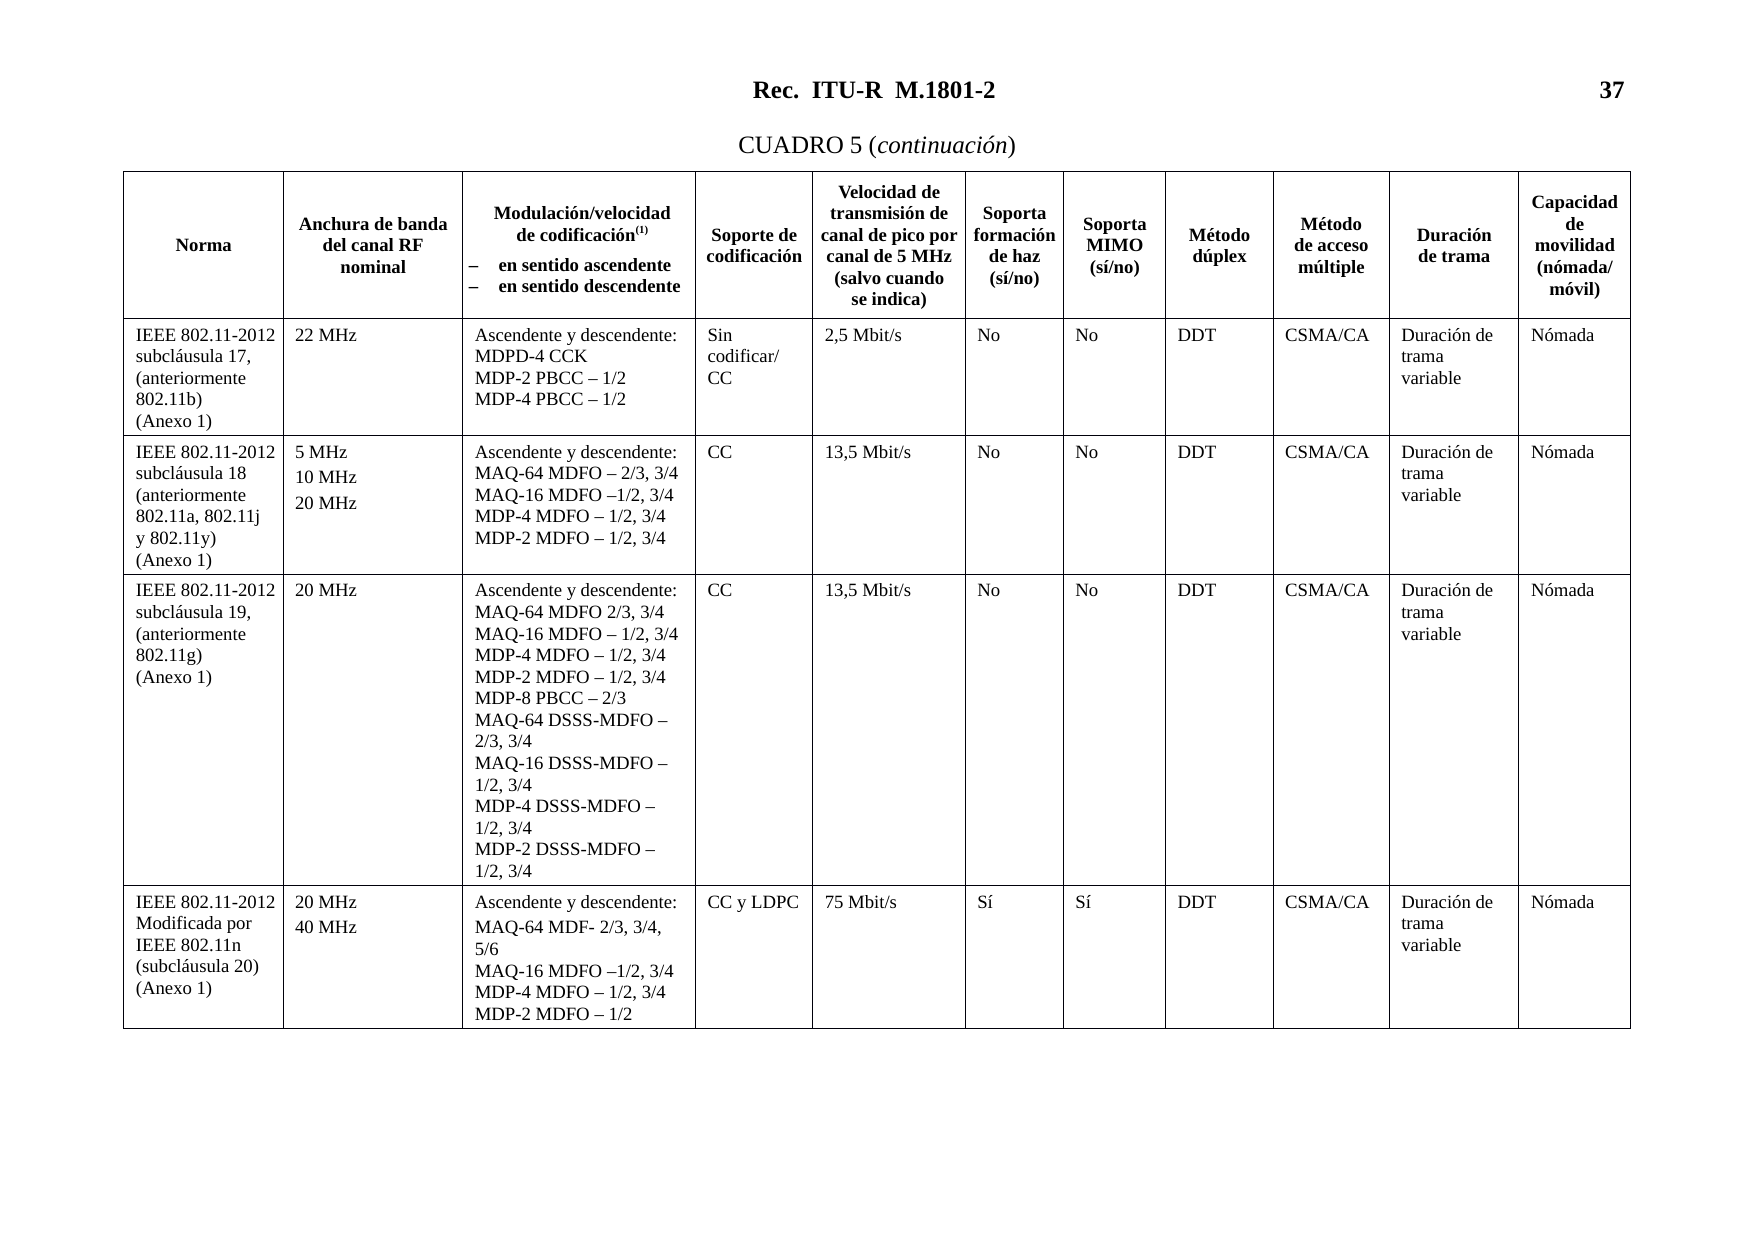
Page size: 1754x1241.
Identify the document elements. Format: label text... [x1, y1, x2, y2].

table_cell 20 MHz [284, 575, 462, 885]
table_cell IEEE 802.11-2012 subcláusula 18 (anteriormente 802.11a, 802.11j y 802.11y) (Anexo 1) [124, 436, 283, 574]
table_cell Duración de trama variable [1390, 886, 1518, 1028]
table_cell CC y LDPC [696, 886, 812, 1028]
table_cell No [966, 319, 1063, 435]
table_cell 22 MHz [284, 319, 462, 435]
table_header Duración de trama [1390, 172, 1518, 318]
table_cell Ascendente y descendente: MAQ-64 MDFO – 2/3, 3/4 MAQ-16 MDFO –1/2, 3/4 MDP-4 MDFO – 1/2, 3/4 MDP-2 MDFO – 1/2, 3/4 [463, 436, 695, 574]
table_header Norma [124, 172, 283, 318]
table_cell 2,5 Mbit/s [813, 319, 965, 435]
table_cell 20 MHz 40 MHz [284, 886, 462, 1028]
table_cell DDT [1166, 436, 1273, 574]
table_cell CSMA/CA [1274, 436, 1389, 574]
table_cell No [1064, 575, 1165, 885]
table_cell Ascendente y descendente: MDPD-4 CCK MDP-2 PBCC – 1/2 MDP-4 PBCC – 1/2 [463, 319, 695, 435]
table_cell Duración de trama variable [1390, 575, 1518, 885]
table_cell CSMA/CA [1274, 886, 1389, 1028]
table_cell CSMA/CA [1274, 319, 1389, 435]
table_cell IEEE 802.11-2012 subcláusula 19, (anteriormente 802.11g) (Anexo 1) [124, 575, 283, 885]
table_cell 5 MHz 10 MHz 20 MHz [284, 436, 462, 574]
table_cell Ascendente y descendente: MAQ-64 MDF- 2/3, 3/4, 5/6 MAQ-16 MDFO –1/2, 3/4 MDP-4 MDFO – 1/2, 3/4 MDP-2 MDFO – 1/2 [463, 886, 695, 1028]
table_cell 75 Mbit/s [813, 886, 965, 1028]
table_cell Sí [966, 886, 1063, 1028]
table_cell Nómada [1519, 319, 1630, 435]
table_cell Nómada [1519, 886, 1630, 1028]
table_header Velocidad de transmisión de canal de pico por canal de 5 MHz (salvo cuando se indica) [813, 172, 965, 318]
table_cell Duración de trama variable [1390, 319, 1518, 435]
table_cell IEEE 802.11-2012 subcláusula 17, (anteriormente 802.11b) (Anexo 1) [124, 319, 283, 435]
table_header Modulación/velocidad de codificación(1) – en sentido ascendente – en sentido descendente [463, 172, 695, 318]
text CUADRO 5 (continuación) [118, 130, 1636, 159]
table_cell Sí [1064, 886, 1165, 1028]
table_header Anchura de banda del canal RF nominal [284, 172, 462, 318]
table_cell DDT [1166, 886, 1273, 1028]
table_header Capacidad de movilidad (nómada/ móvil) [1519, 172, 1630, 318]
table_cell Sin codificar/ CC [696, 319, 812, 435]
table_cell No [966, 436, 1063, 574]
table_cell DDT [1166, 575, 1273, 885]
table_cell DDT [1166, 319, 1273, 435]
table_cell No [1064, 436, 1165, 574]
table_header Soporte de codificación [696, 172, 812, 318]
table_header Soporta MIMO (sí/no) [1064, 172, 1165, 318]
table_cell Ascendente y descendente: MAQ-64 MDFO 2/3, 3/4 MAQ-16 MDFO – 1/2, 3/4 MDP-4 MDFO – 1/2, 3/4 MDP-2 MDFO – 1/2, 3/4 MDP-8 PBCC – 2/3 MAQ-64 DSSS-MDFO – 2/3, 3/4 MAQ-16 DSSS-MDFO – 1/2, 3/4 MDP-4 DSSS-MDFO – 1/2, 3/4 MDP-2 DSSS-MDFO – 1/2, 3/4 [463, 575, 695, 885]
table_cell Nómada [1519, 575, 1630, 885]
table_cell IEEE 802.11-2012 Modificada por IEEE 802.11n (subcláusula 20) (Anexo 1) [124, 886, 283, 1028]
table_cell CC [696, 575, 812, 885]
table_cell CSMA/CA [1274, 575, 1389, 885]
table_cell 13,5 Mbit/s [813, 575, 965, 885]
table_cell 13,5 Mbit/s [813, 436, 965, 574]
table_cell No [966, 575, 1063, 885]
table_header Método de acceso múltiple [1274, 172, 1389, 318]
table_cell CC [696, 436, 812, 574]
table_cell Duración de trama variable [1390, 436, 1518, 574]
table_header Método dúplex [1166, 172, 1273, 318]
table_cell Nómada [1519, 436, 1630, 574]
table_cell No [1064, 319, 1165, 435]
table_header Soporta formación de haz (sí/no) [966, 172, 1063, 318]
